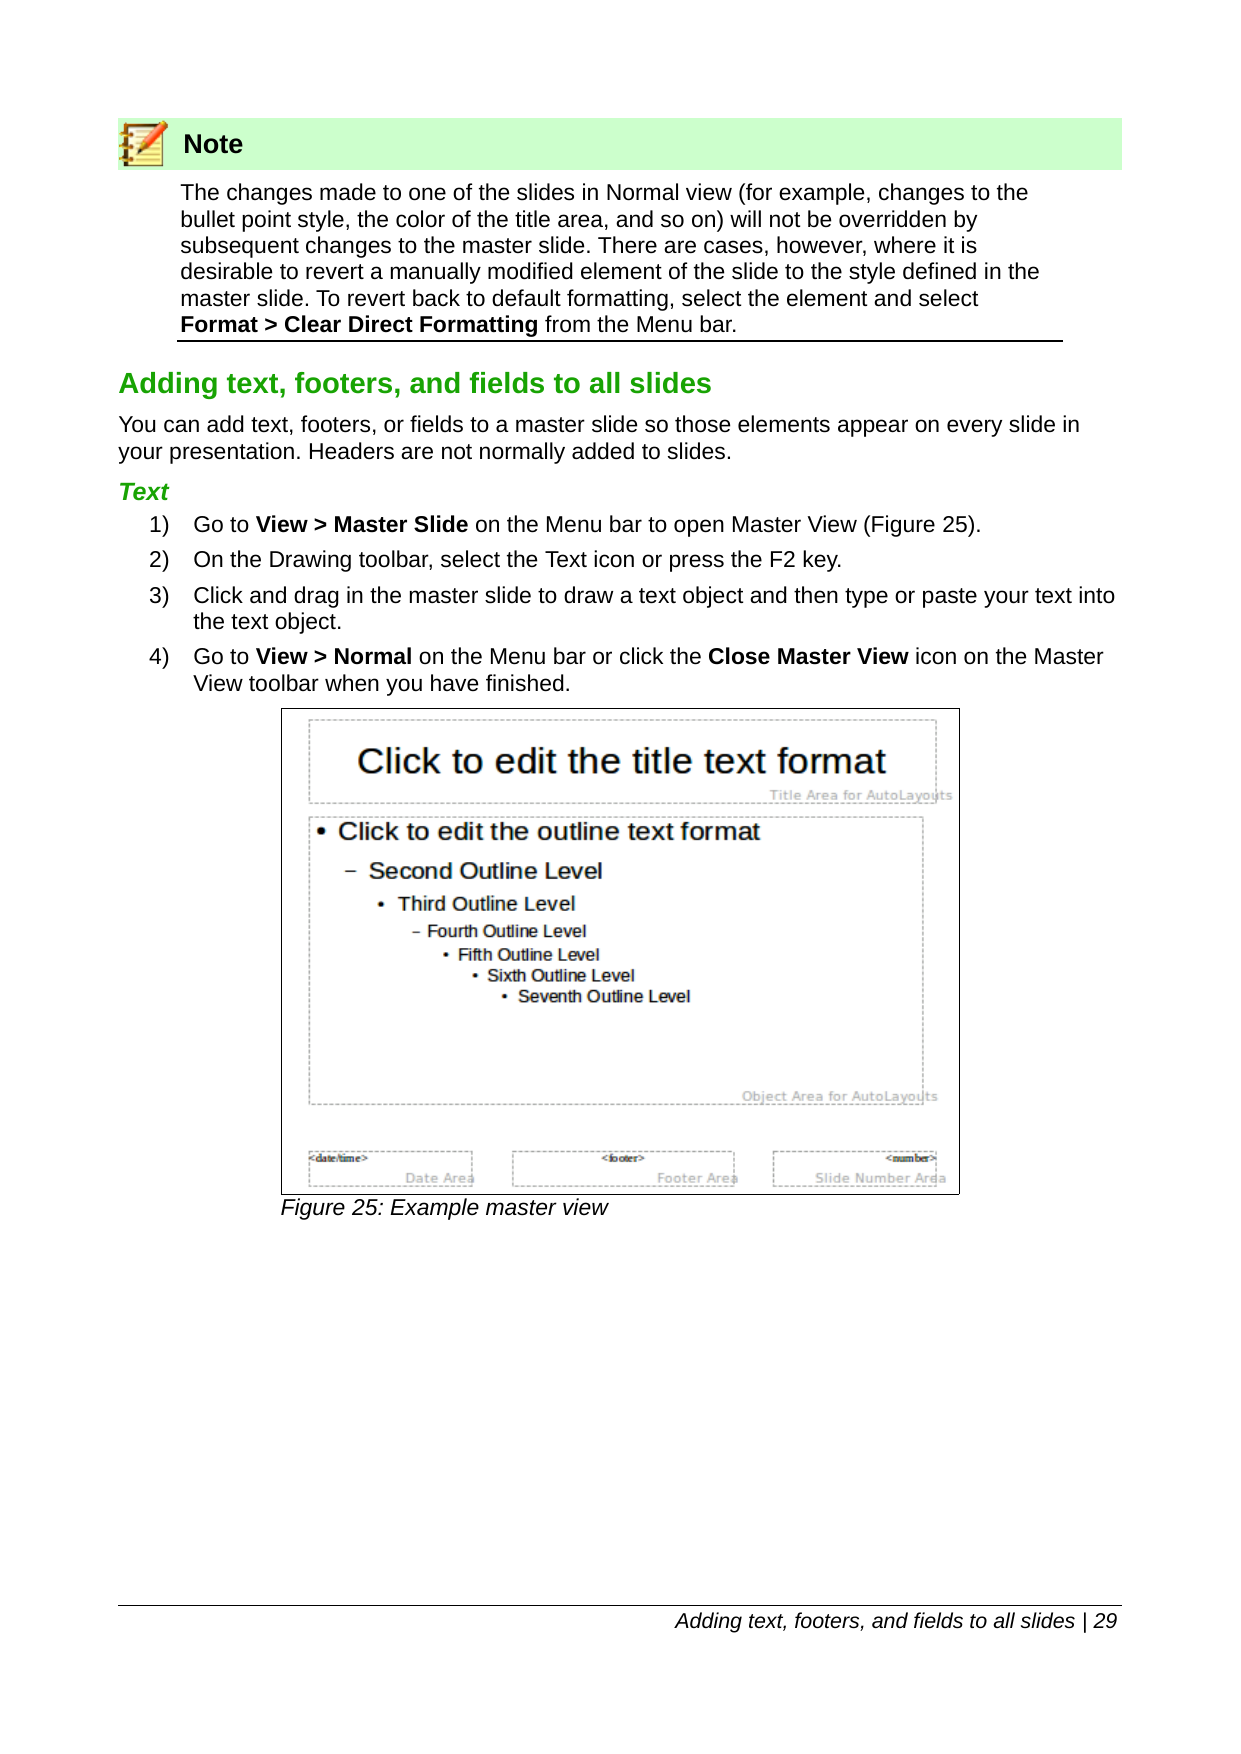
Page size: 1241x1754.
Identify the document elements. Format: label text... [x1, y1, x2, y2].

list Go to View > Master Slide on the Menu bar to open Master View (Figure 25). [169, 511, 1122, 538]
text Figure 25: Example master view [280, 708, 960, 1220]
subtitle Note [118, 118, 1122, 170]
list You can add text, footers, or fields to a master slide so those elements appear on every slide in your presentation. Headers are not normally added to slides. [118, 411, 1122, 464]
list Go to View > Normal on the Menu bar or click the Close Master View icon on the Master View toolbar when you have finished. [169, 643, 1122, 696]
picture [282, 709, 959, 1194]
list On the Drawing toolbar, select the Text icon or press the F2 key. [169, 546, 1122, 573]
text The changes made to one of the slides in Normal view (for example, changes to the bullet point style, the color of the title area, and so on) will not be overridden by subsequent changes to the master slide. There are cases, however, where it is desirable to revert a manually modified element of the slide to the style defined in the master slide. To revert back to default formatting, select the element and select Format > Clear Direct Formatting from the Menu bar. [177, 176, 1063, 340]
subtitle Text [118, 477, 1122, 505]
list Click and drag in the master slide to draw a text object and then type or paste your text into the text object. [169, 582, 1122, 634]
picture [119, 119, 170, 170]
subtitle Adding text, footers, and fields to all slides [118, 366, 1122, 399]
